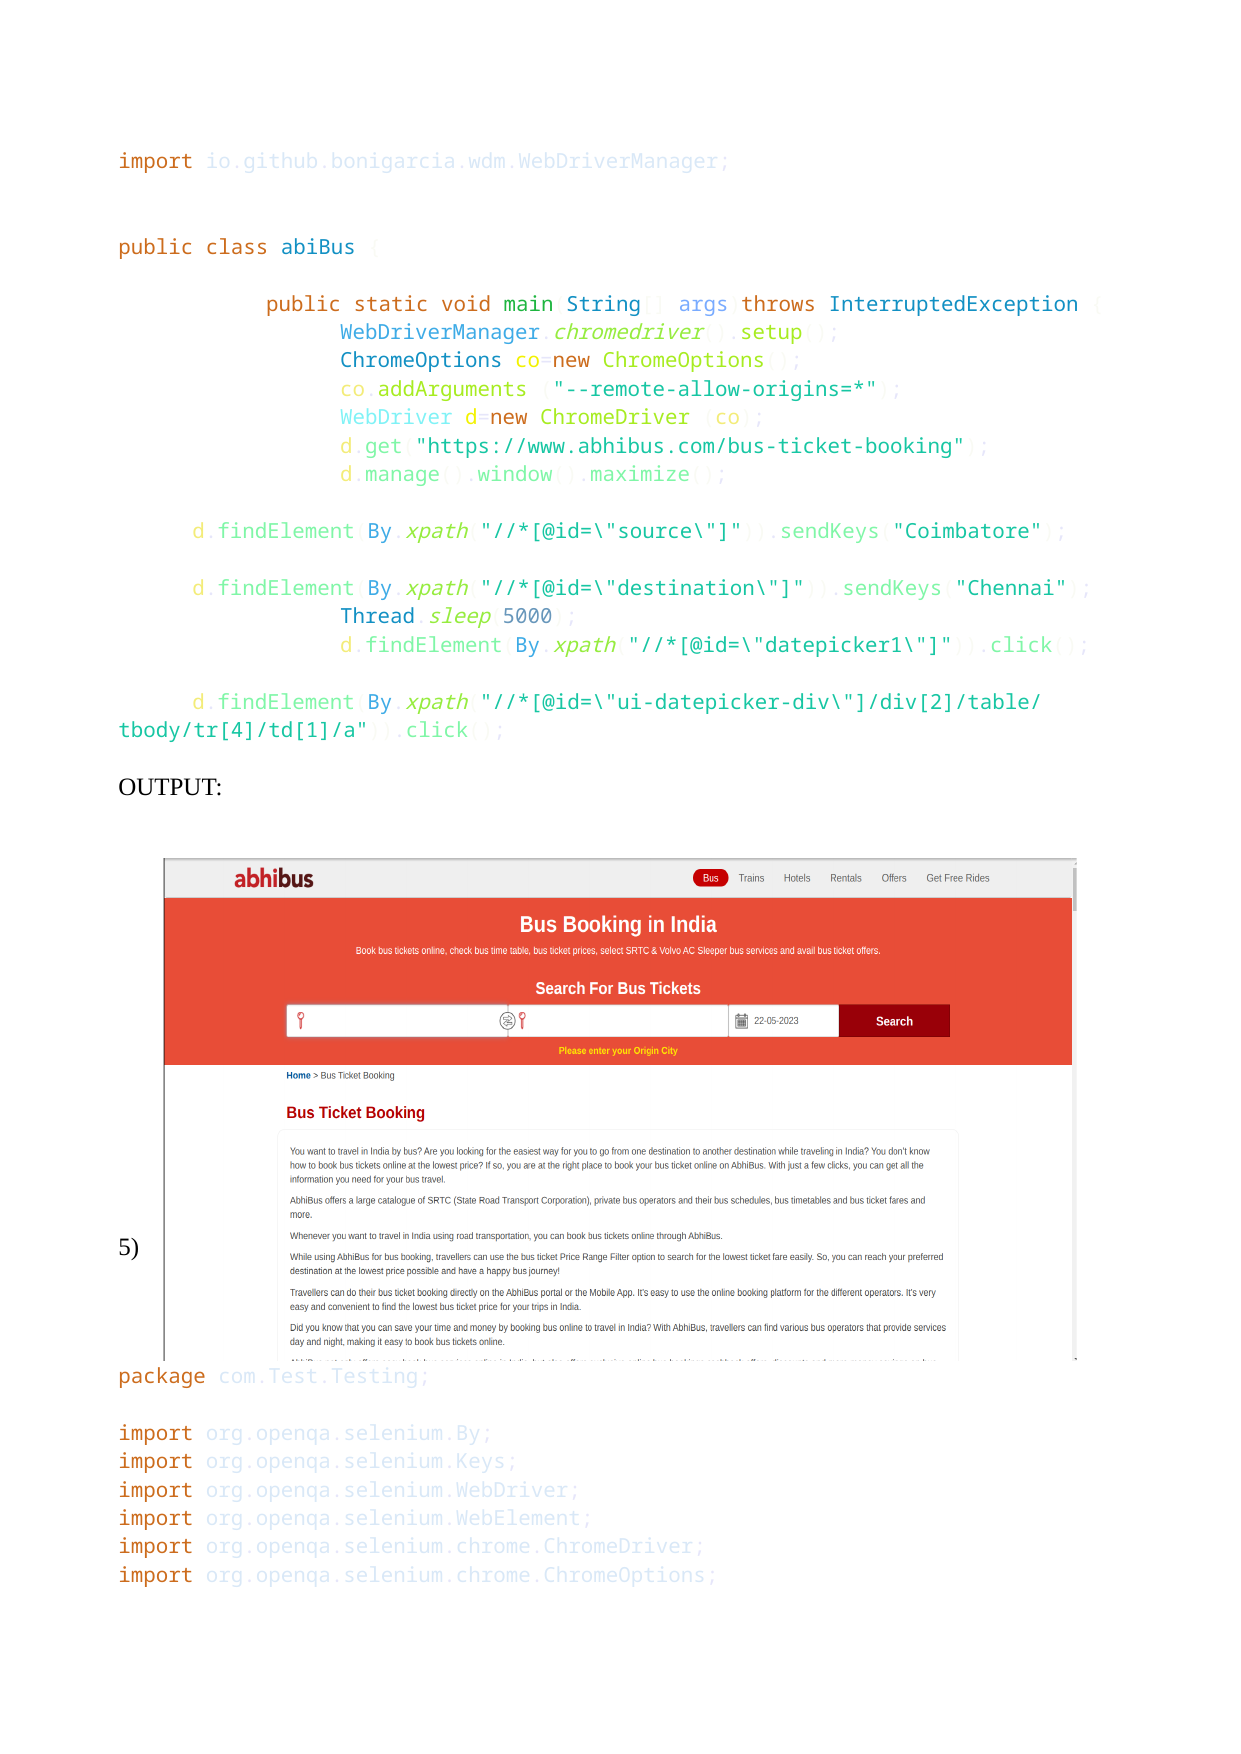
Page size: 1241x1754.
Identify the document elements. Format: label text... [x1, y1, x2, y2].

text OUTPUT: [118, 772, 1122, 801]
text d.manage().window().maximize(); [118, 459, 1122, 488]
text Thread.sleep(5000); [118, 602, 1122, 630]
text d.findElement(By.xpath("//*[@id=\"ui-datepicker-div\"]/div[2]/table/tbody/tr[4]/td[1]/a")).click(); [118, 658, 1122, 744]
text [1077, 1232, 1122, 1261]
text WebDriver d=new ChromeDriver (co); [118, 402, 1122, 431]
text public class abiBus { [118, 232, 1122, 260]
text import org.openqa.selenium.Keys; [118, 1446, 1122, 1475]
text import io.github.bonigarcia.wdm.WebDriverManager; [118, 147, 1122, 175]
text import org.openqa.selenium.chrome.ChromeDriver; [118, 1532, 1122, 1560]
text package com.Test.Testing; [118, 1261, 1122, 1389]
text import org.openqa.selenium.chrome.ChromeOptions; [118, 1560, 1122, 1588]
text d.findElement(By.xpath("//*[@id=\"datepicker1\"]")).click(); [118, 630, 1122, 658]
text co.addArguments ("--remote-allow-origins=*"); [118, 374, 1122, 402]
text ChromeOptions co=new ChromeOptions(); [118, 346, 1122, 374]
text import org.openqa.selenium.WebDriver; [118, 1475, 1122, 1503]
text d.findElement(By.xpath("//*[@id=\"destination\"]")).sendKeys("Chennai"); [118, 545, 1122, 602]
text import org.openqa.selenium.By; [118, 1418, 1122, 1446]
text public static void main(String[] args)throws InterruptedException { [118, 289, 1122, 317]
text WebDriverManager.chromedriver().setup(); [118, 317, 1122, 346]
text d.get("https://www.abhibus.com/bus-ticket-booking"); [118, 431, 1122, 459]
text d.findElement(By.xpath("//*[@id=\"source\"]")).sendKeys("Coimbatore"); [118, 488, 1122, 545]
text 5) [118, 1232, 163, 1261]
text import org.openqa.selenium.WebElement; [118, 1503, 1122, 1532]
picture [163, 858, 1077, 1361]
